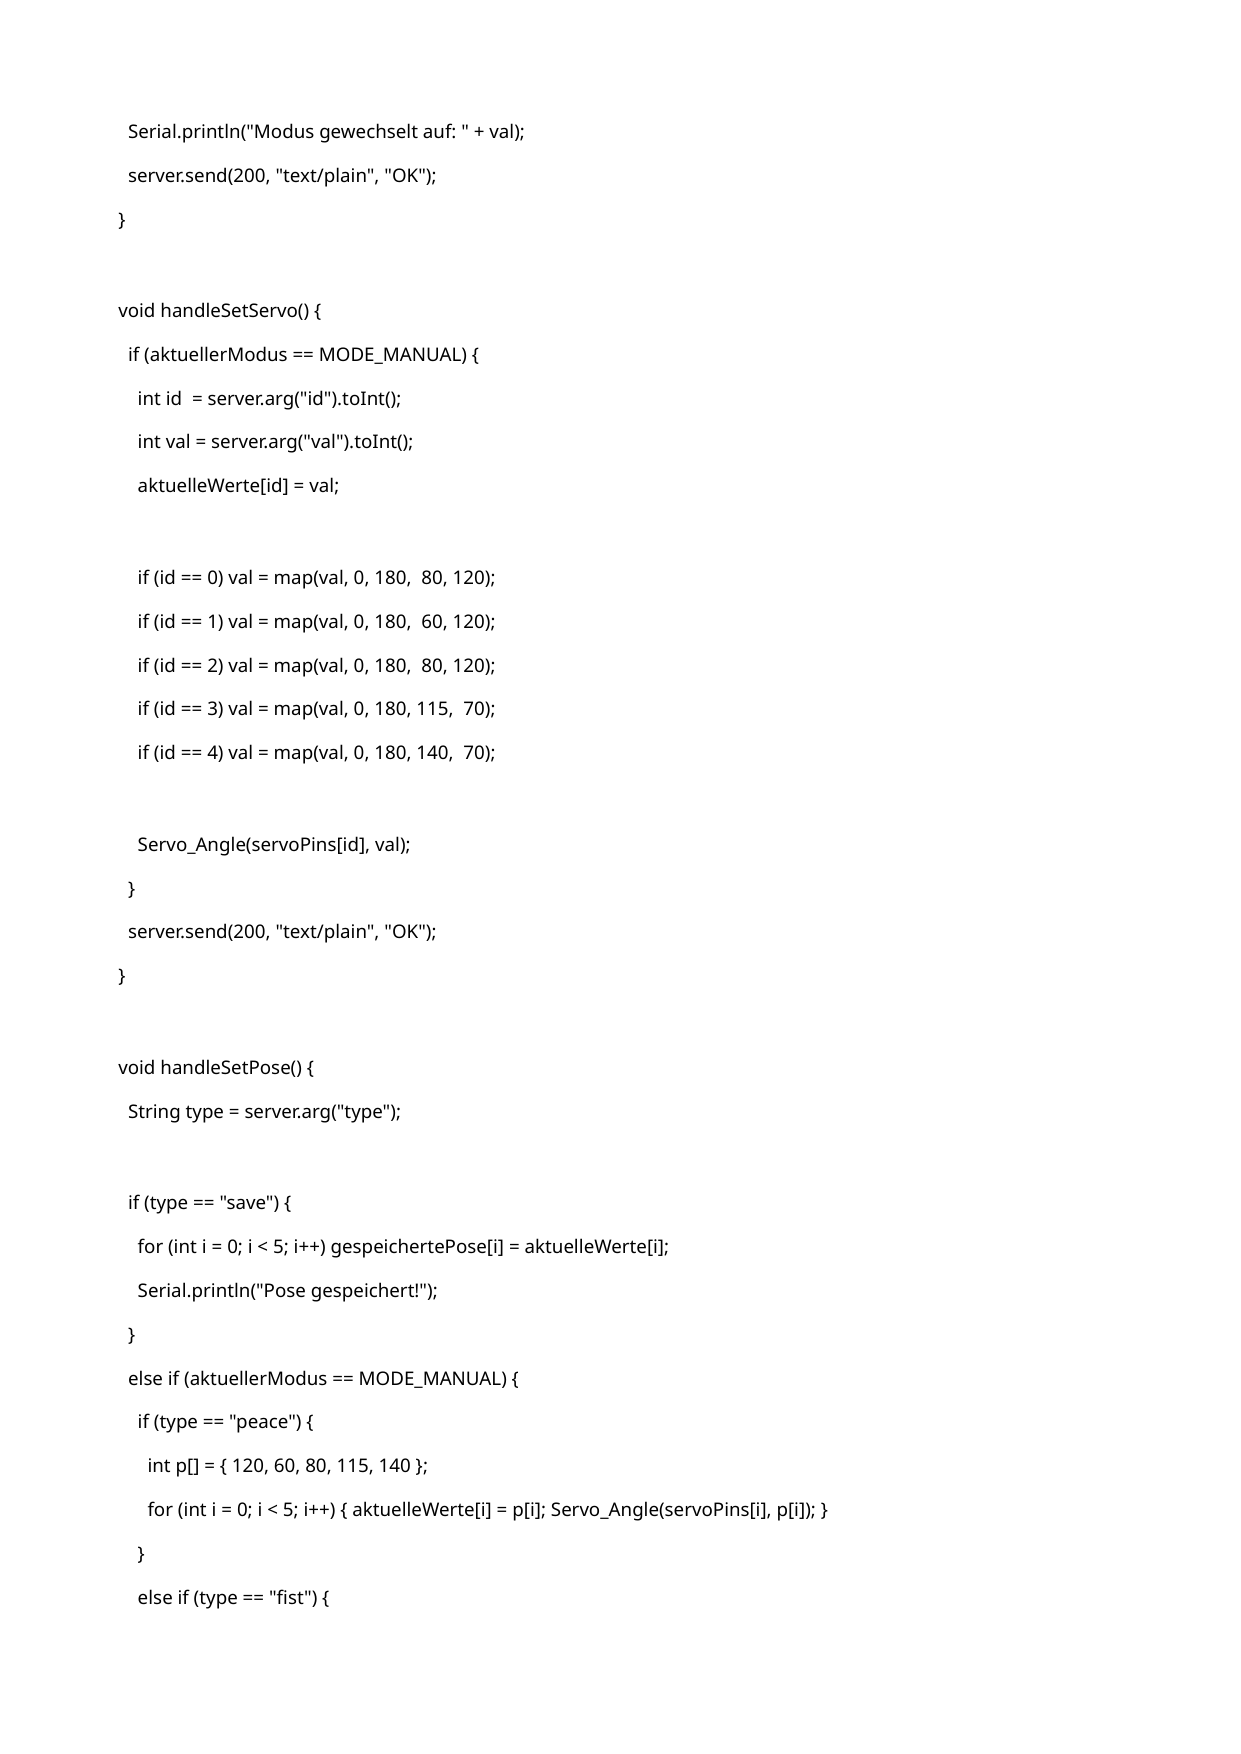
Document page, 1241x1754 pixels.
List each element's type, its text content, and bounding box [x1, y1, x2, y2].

text } [118, 1540, 1122, 1566]
text if (id == 4) val = map(val, 0, 180, 140, 70); [118, 739, 1122, 765]
text if (type == "save") { [118, 1189, 1122, 1215]
text } [118, 875, 1122, 900]
text Servo_Angle(servoPins[id], val); [118, 831, 1122, 857]
text Serial.println("Pose gespeichert!"); [118, 1277, 1122, 1303]
text else if (type == "fist") { [118, 1584, 1122, 1609]
text if (id == 3) val = map(val, 0, 180, 115, 70); [118, 696, 1122, 721]
text server.send(200, "text/plain", "OK"); [118, 162, 1122, 187]
text if (id == 2) val = map(val, 0, 180, 80, 120); [118, 652, 1122, 677]
text } [118, 1321, 1122, 1346]
text for (int i = 0; i < 5; i++) gespeichertePose[i] = aktuelleWerte[i]; [118, 1233, 1122, 1259]
text if (id == 0) val = map(val, 0, 180, 80, 120); [118, 564, 1122, 590]
text aktuelleWerte[id] = val; [118, 473, 1122, 498]
text } [118, 206, 1122, 231]
text void handleSetServo() { [118, 297, 1122, 323]
text void handleSetPose() { [118, 1054, 1122, 1079]
text server.send(200, "text/plain", "OK"); [118, 919, 1122, 944]
text String type = server.arg("type"); [118, 1098, 1122, 1123]
text int id = server.arg("id").toInt(); [118, 385, 1122, 411]
text Serial.println("Modus gewechselt auf: " + val); [118, 118, 1122, 144]
text } [118, 963, 1122, 988]
text else if (aktuellerModus == MODE_MANUAL) { [118, 1365, 1122, 1390]
text int val = server.arg("val").toInt(); [118, 429, 1122, 454]
text if (id == 1) val = map(val, 0, 180, 60, 120); [118, 608, 1122, 633]
text int p[] = { 120, 60, 80, 115, 140 }; [118, 1452, 1122, 1478]
text for (int i = 0; i < 5; i++) { aktuelleWerte[i] = p[i]; Servo_Angle(servoPins[i], p[i]); } [118, 1496, 1122, 1522]
text if (aktuellerModus == MODE_MANUAL) { [118, 341, 1122, 367]
text if (type == "peace") { [118, 1409, 1122, 1434]
